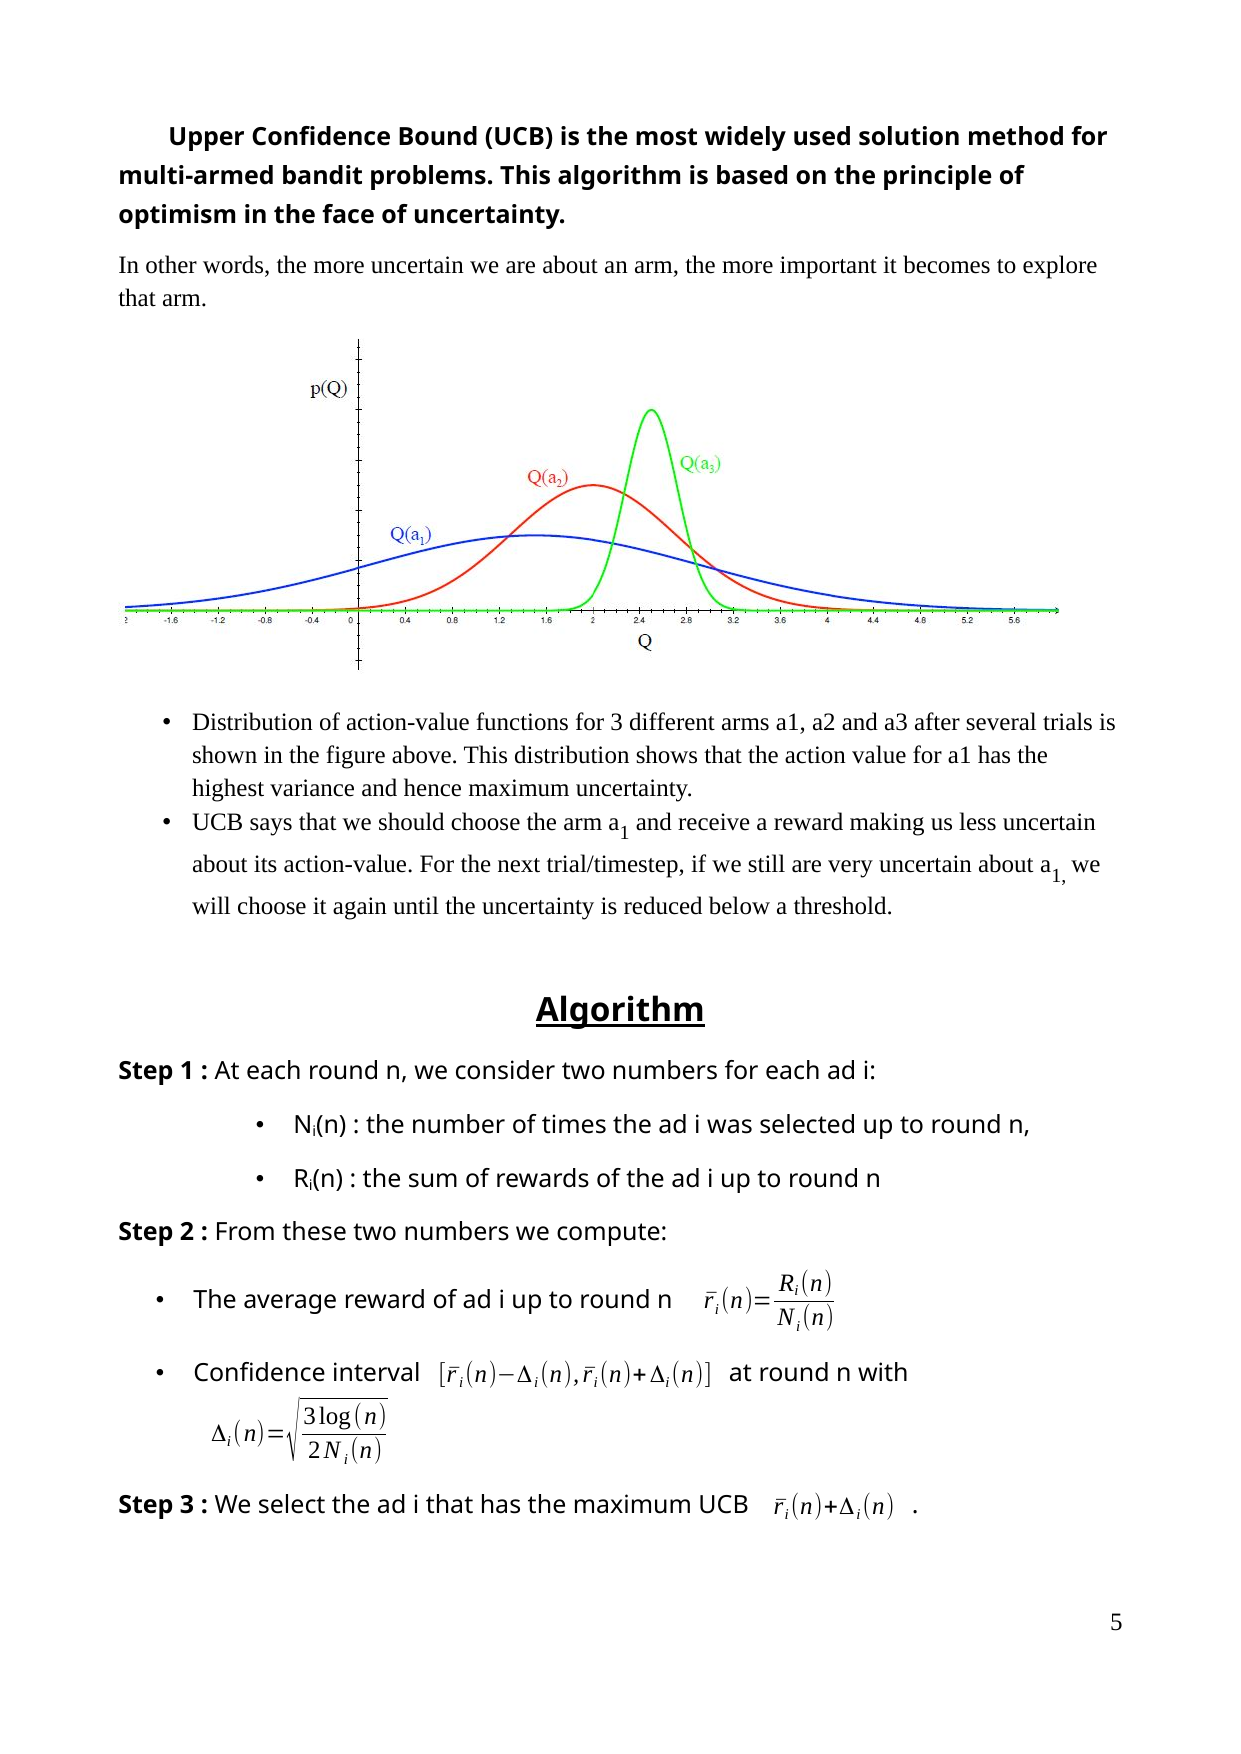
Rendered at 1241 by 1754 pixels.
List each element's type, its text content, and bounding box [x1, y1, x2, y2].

text Upper Confidence Bound (UCB) is the most widely used solution method for multi-armed bandit problems. This algorithm is based on the principle of optimism in the face of uncertainty. [118, 118, 1122, 231]
list The average reward of ad i up to round n [156, 1268, 1122, 1335]
text Step 2 : From these two numbers we compute: [118, 1214, 1122, 1248]
text Step 1 : At each round n, we consider two numbers for each ad i: [118, 1053, 1122, 1087]
text Step 3 : We select the ad i that has the maximum UCB . [118, 1487, 1122, 1523]
list UCB says that we should choose the arm a1 and receive a reward making us less uncertain about its action-value. For the next trial/timestep, if we still are very uncertain about a1, we will choose it again until the uncertainty is reduced below a threshold. [162, 807, 1122, 919]
list Ri(n) : the sum of rewards of the ad i up to round n [256, 1160, 1122, 1194]
text In other words, the more uncertain we are about an arm, the more important it becomes to explore that arm. [118, 250, 1122, 312]
text Algorithm [118, 986, 1122, 1031]
list Ni(n) : the number of times the ad i was selected up to round n, [256, 1106, 1122, 1141]
list Distribution of action-value functions for 3 different arms a1, a2 and a3 after several trials is shown in the figure above. This distribution shows that the action value for a1 has the highest variance and hence maximum uncertainty. [162, 707, 1122, 802]
picture [118, 330, 1070, 689]
list Confidence intervalat round n with [156, 1355, 1122, 1467]
